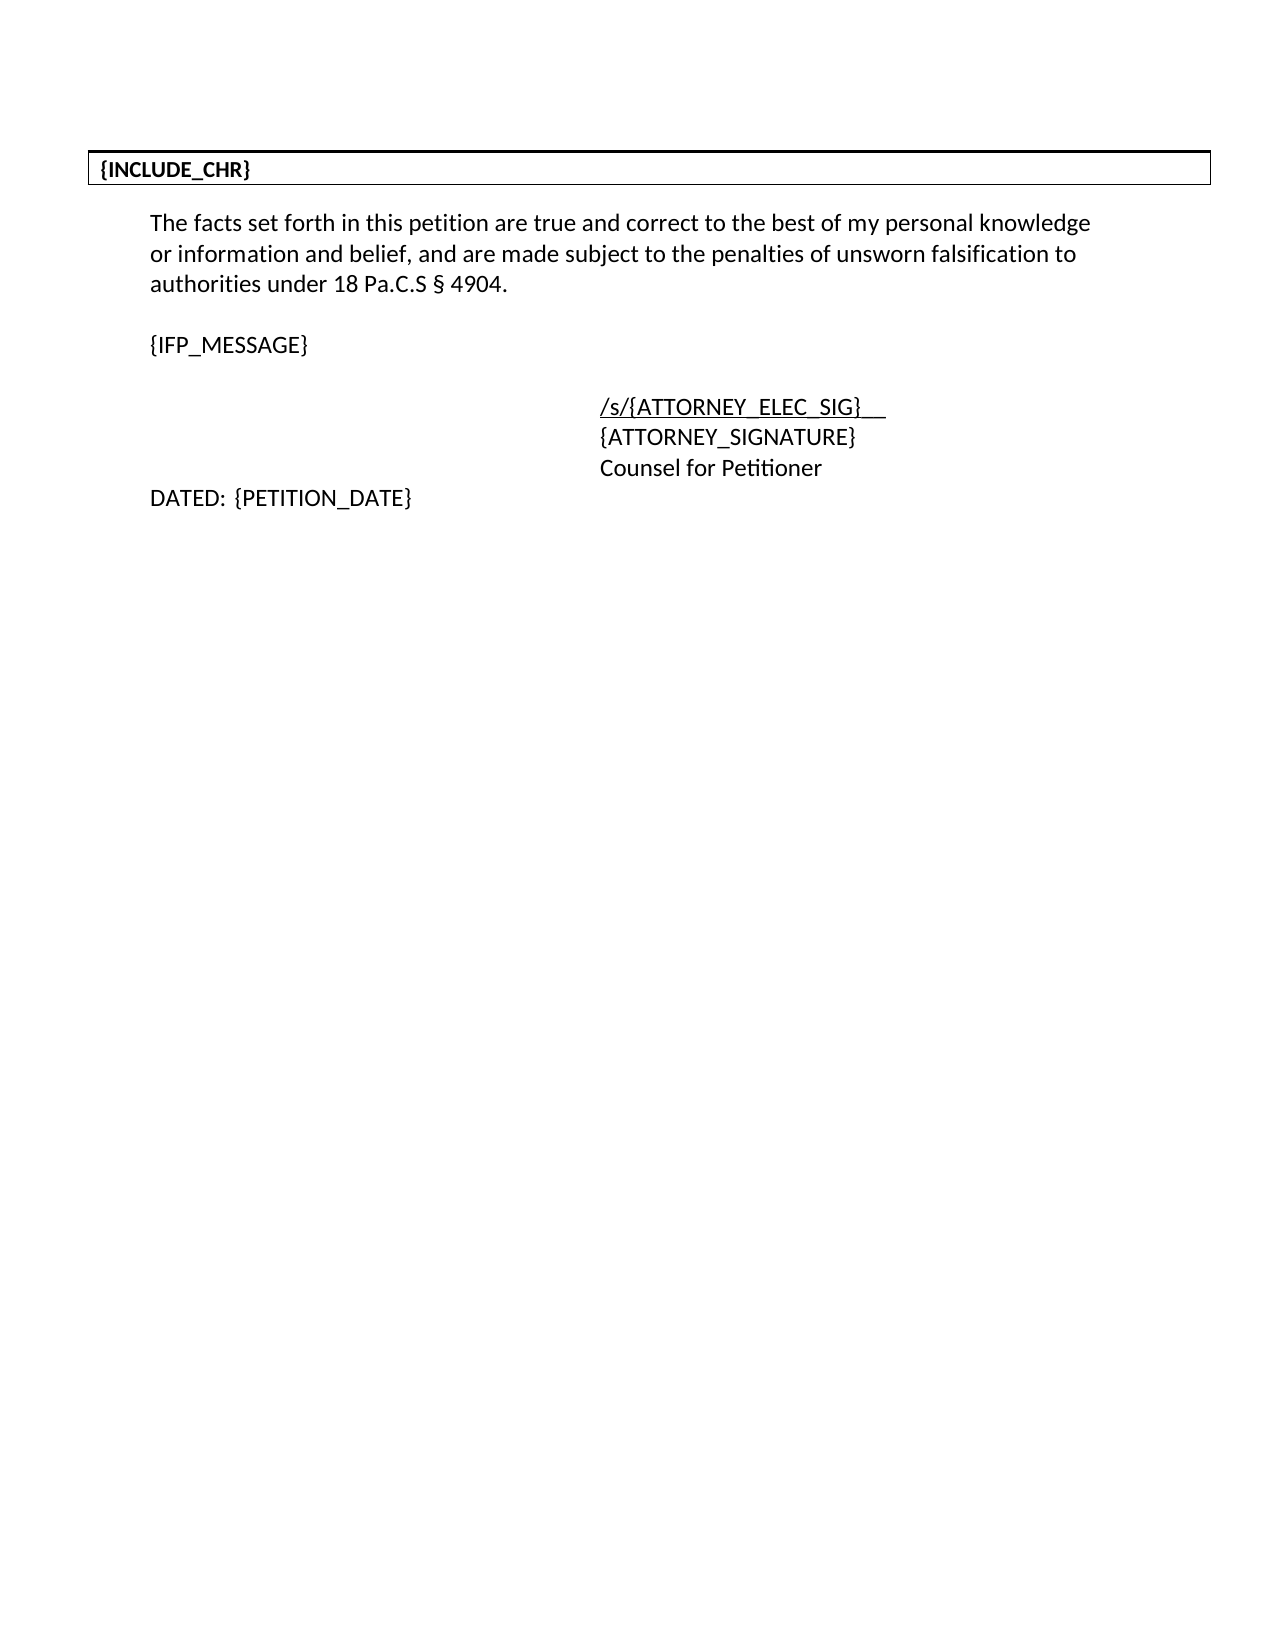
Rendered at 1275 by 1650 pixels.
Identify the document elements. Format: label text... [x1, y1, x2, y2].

text DATED: {PETITION_DATE} [150, 482, 1125, 513]
text Counsel for Petitioner [150, 452, 1125, 482]
text The facts set forth in this petition are true and correct to the best of my personal knowledge or information and belief, and are made subject to the penalties of unsworn falsification to authorities under 18 Pa.C.S § 4904. [150, 207, 1117, 299]
text {IFP_MESSAGE} [150, 329, 1125, 360]
text {ATTORNEY_SIGNATURE} [150, 421, 1125, 452]
table_cell {INCLUDE_CHR} [89, 153, 1210, 184]
text /s/{ATTORNEY_ELEC_SIG}__ [150, 391, 1125, 421]
